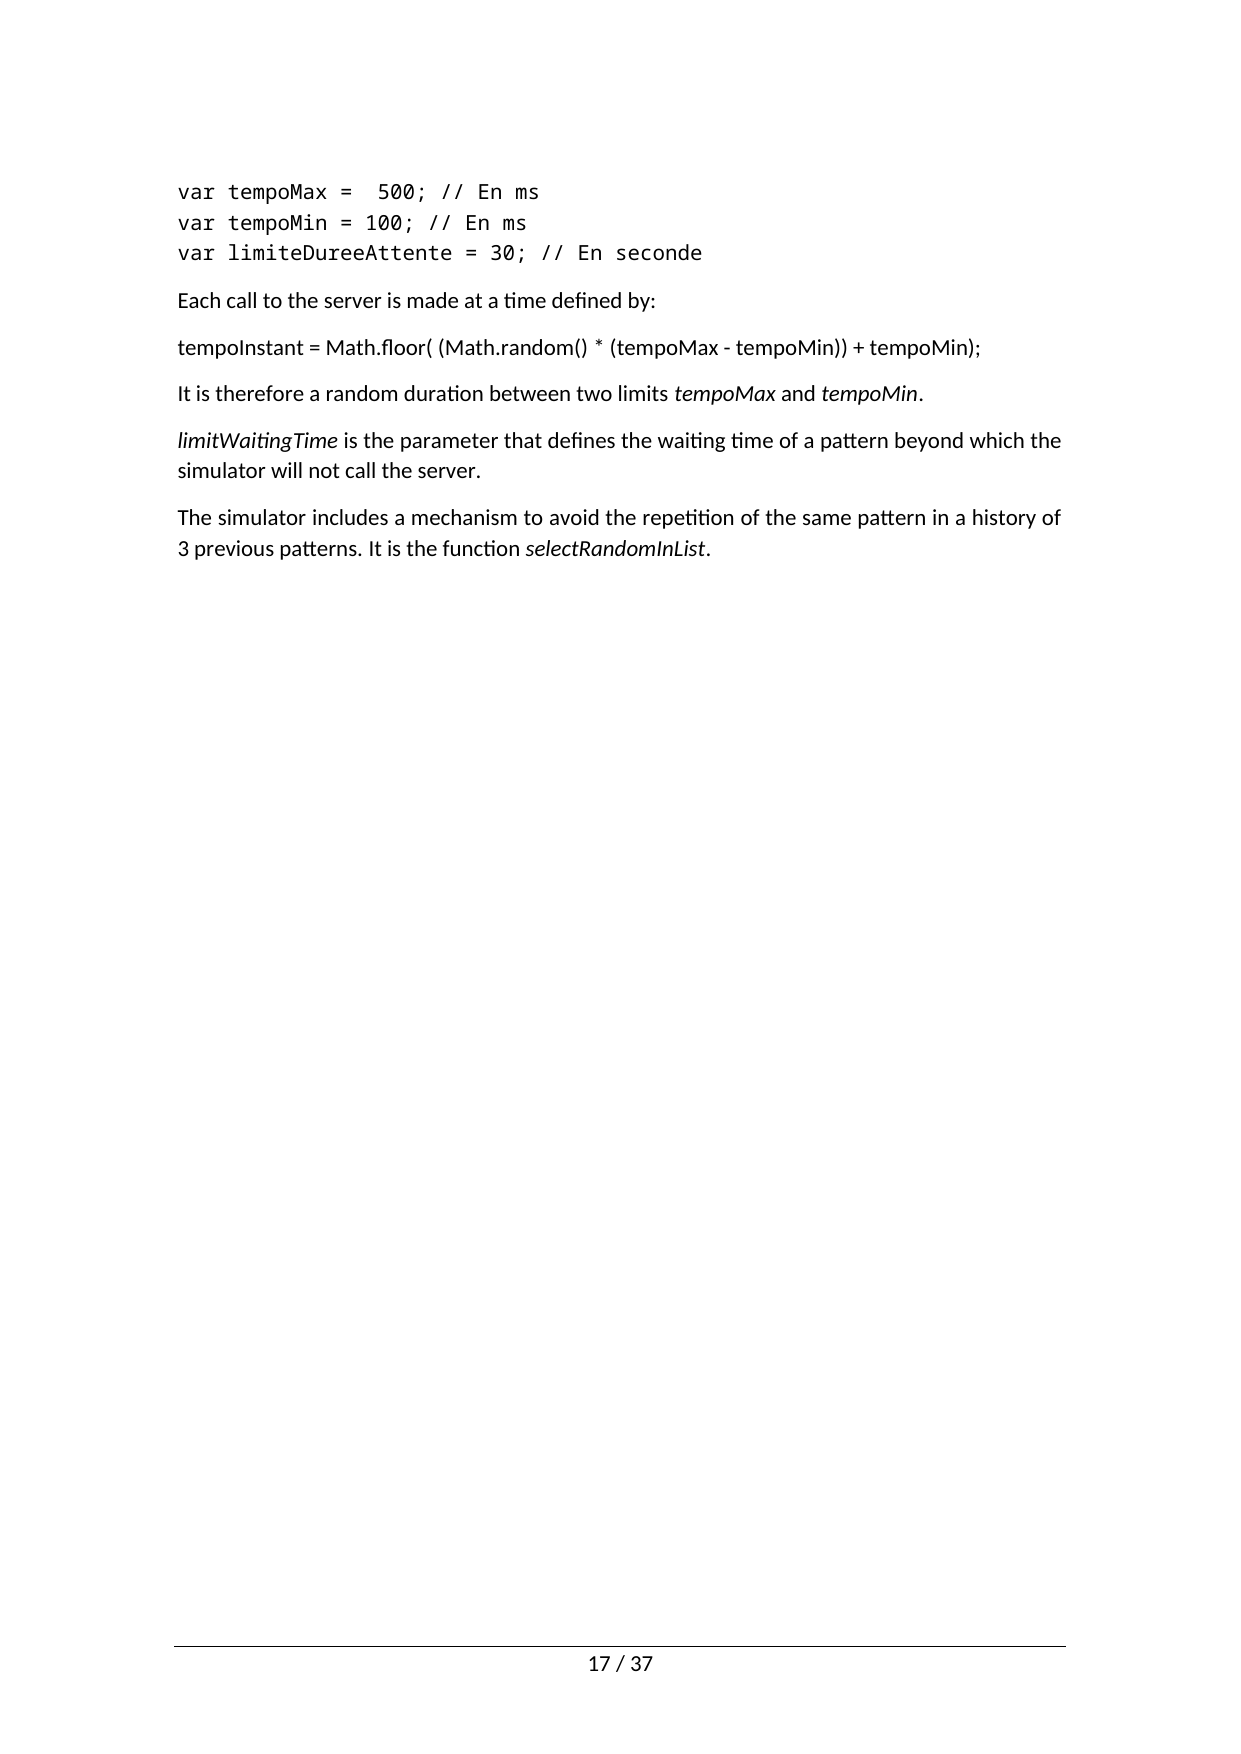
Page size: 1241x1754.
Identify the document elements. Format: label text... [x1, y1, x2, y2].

text Each call to the server is made at a time defined by: [177, 286, 1063, 314]
text var tempoMax = 500; // En ms var tempoMin = 100; // En ms var limiteDureeAttente = 30; // En seconde [177, 177, 1063, 267]
text limitWaitingTime is the parameter that defines the waiting time of a pattern beyond which the simulator will not call the server. [177, 426, 1063, 484]
text tempoInstant = Math.floor( (Math.random() * (tempoMax - tempoMin)) + tempoMin); [177, 333, 1063, 361]
text It is therefore a random duration between two limits tempoMax and tempoMin. [177, 379, 1063, 407]
text The simulator includes a mechanism to avoid the repetition of the same pattern in a history of 3 previous patterns. It is the function selectRandomInList. [177, 503, 1063, 562]
